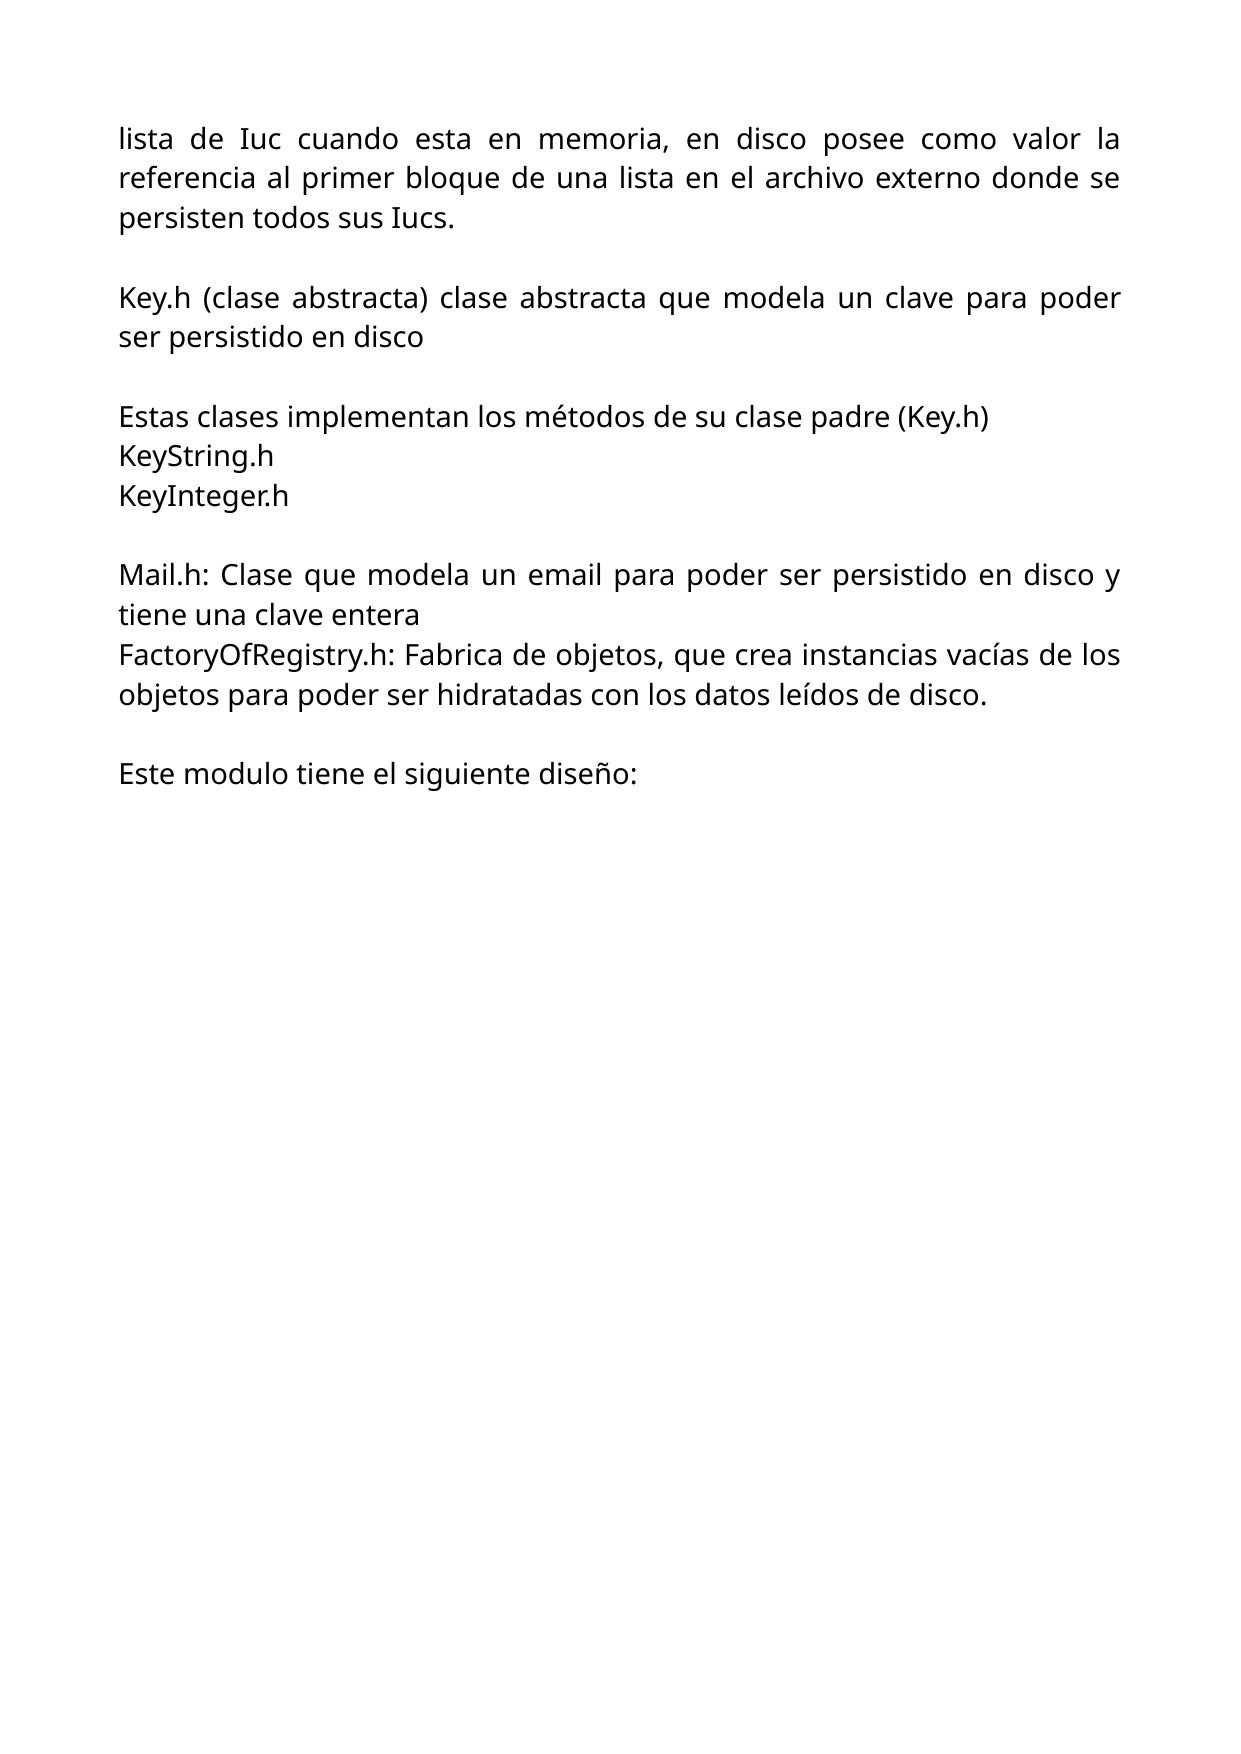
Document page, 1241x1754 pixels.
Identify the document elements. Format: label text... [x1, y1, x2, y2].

text KeyString.h [118, 436, 1122, 475]
text Mail.h: Clase que modela un email para poder ser persistido en disco y tiene una clave entera [118, 555, 1122, 634]
text Este modulo tiene el siguiente diseño: [118, 753, 1122, 793]
text lista de Iuc cuando esta en memoria, en disco posee como valor la referencia al primer bloque de una lista en el archivo externo donde se persisten todos sus Iucs. [118, 118, 1122, 237]
text FactoryOfRegistry.h: Fabrica de objetos, que crea instancias vacías de los objetos para poder ser hidratadas con los datos leídos de disco. [118, 634, 1122, 713]
text KeyInteger.h [118, 475, 1122, 515]
text Key.h (clase abstracta) clase abstracta que modela un clave para poder ser persistido en disco [118, 277, 1122, 356]
text Estas clases implementan los métodos de su clase padre (Key.h) [118, 396, 1122, 436]
